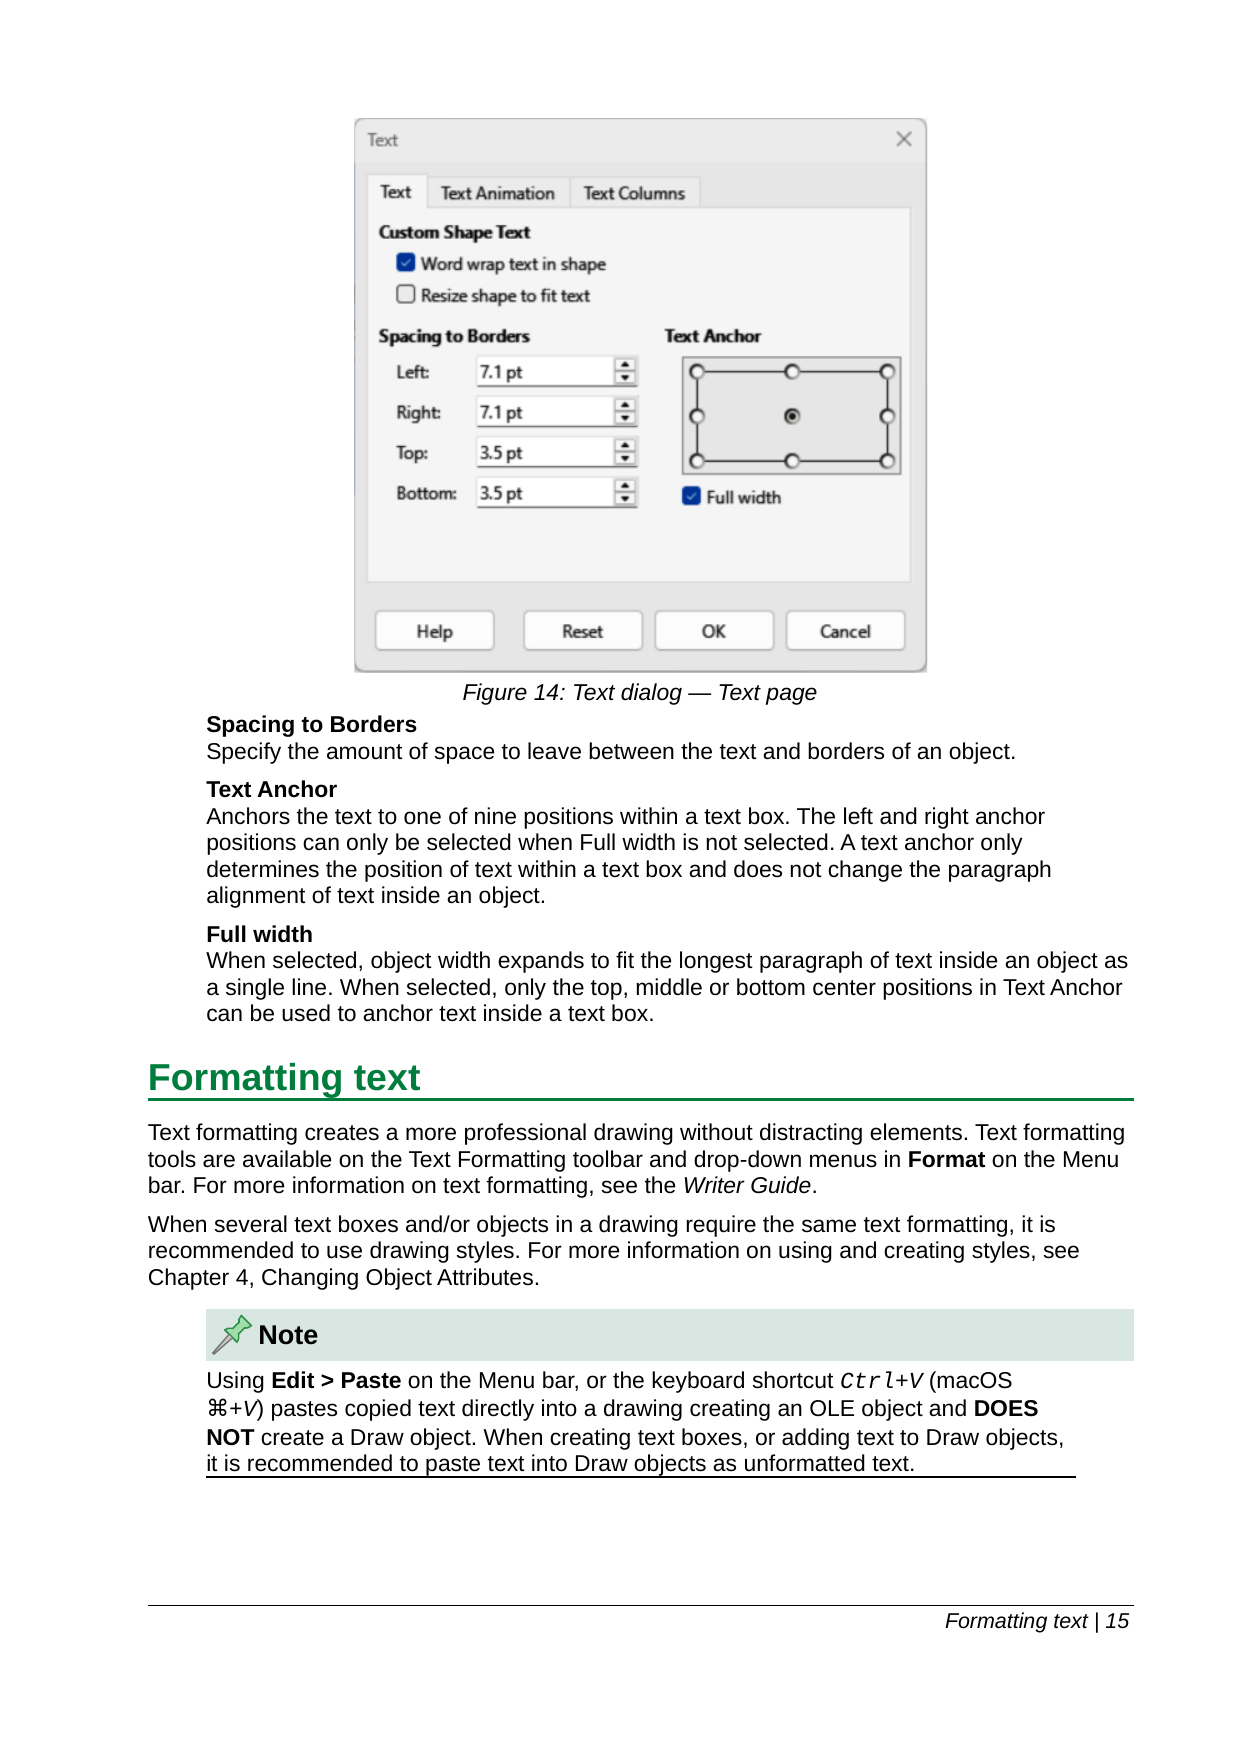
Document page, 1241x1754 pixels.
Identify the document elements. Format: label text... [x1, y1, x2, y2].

subtitle Note [206, 1309, 1134, 1361]
text Figure 14: Text dialog — Text page [354, 679, 927, 705]
text Specify the amount of space to leave between the text and borders of an object. [206, 738, 1134, 764]
text When several text boxes and/or objects in a drawing require the same text formatting, it is recommended to use drawing styles. For more information on using and creating styles, see Chapter 4, Changing Object Attributes. [148, 1211, 1134, 1290]
text When selected, object width expands to fit the longest paragraph of text inside an object as a single line. When selected, only the top, middle or bottom center positions in Text Anchor can be used to anchor text inside a text box. [206, 947, 1134, 1026]
picture [354, 118, 928, 673]
text Text formatting creates a more professional drawing without distracting elements. Text formatting tools are available on the Text Formatting toolbar and drop‑down menus in Format on the Menu bar. For more information on text formatting, see the Writer Guide. [148, 1119, 1134, 1198]
text Full width [206, 921, 1134, 947]
text Anchors the text to one of nine positions within a text box. The left and right anchor positions can only be selected when Full width is not selected. A text anchor only determines the position of text within a text box and does not change the paragraph alignment of text inside an object. [206, 803, 1134, 908]
subtitle Formatting text [148, 1055, 1134, 1098]
text Spacing to Borders [206, 711, 1134, 738]
text Using Edit > Paste on the Menu bar, or the keyboard shortcut Ctrl+V (macOS ⌘+V) pastes copied text directly into a drawing creating an OLE object and DOES NOT create a Draw object. When creating text boxes, or adding text to Draw objects, it is recommended to paste text into Draw objects as unformatted text. [206, 1367, 1076, 1476]
text Text Anchor [206, 776, 1134, 803]
